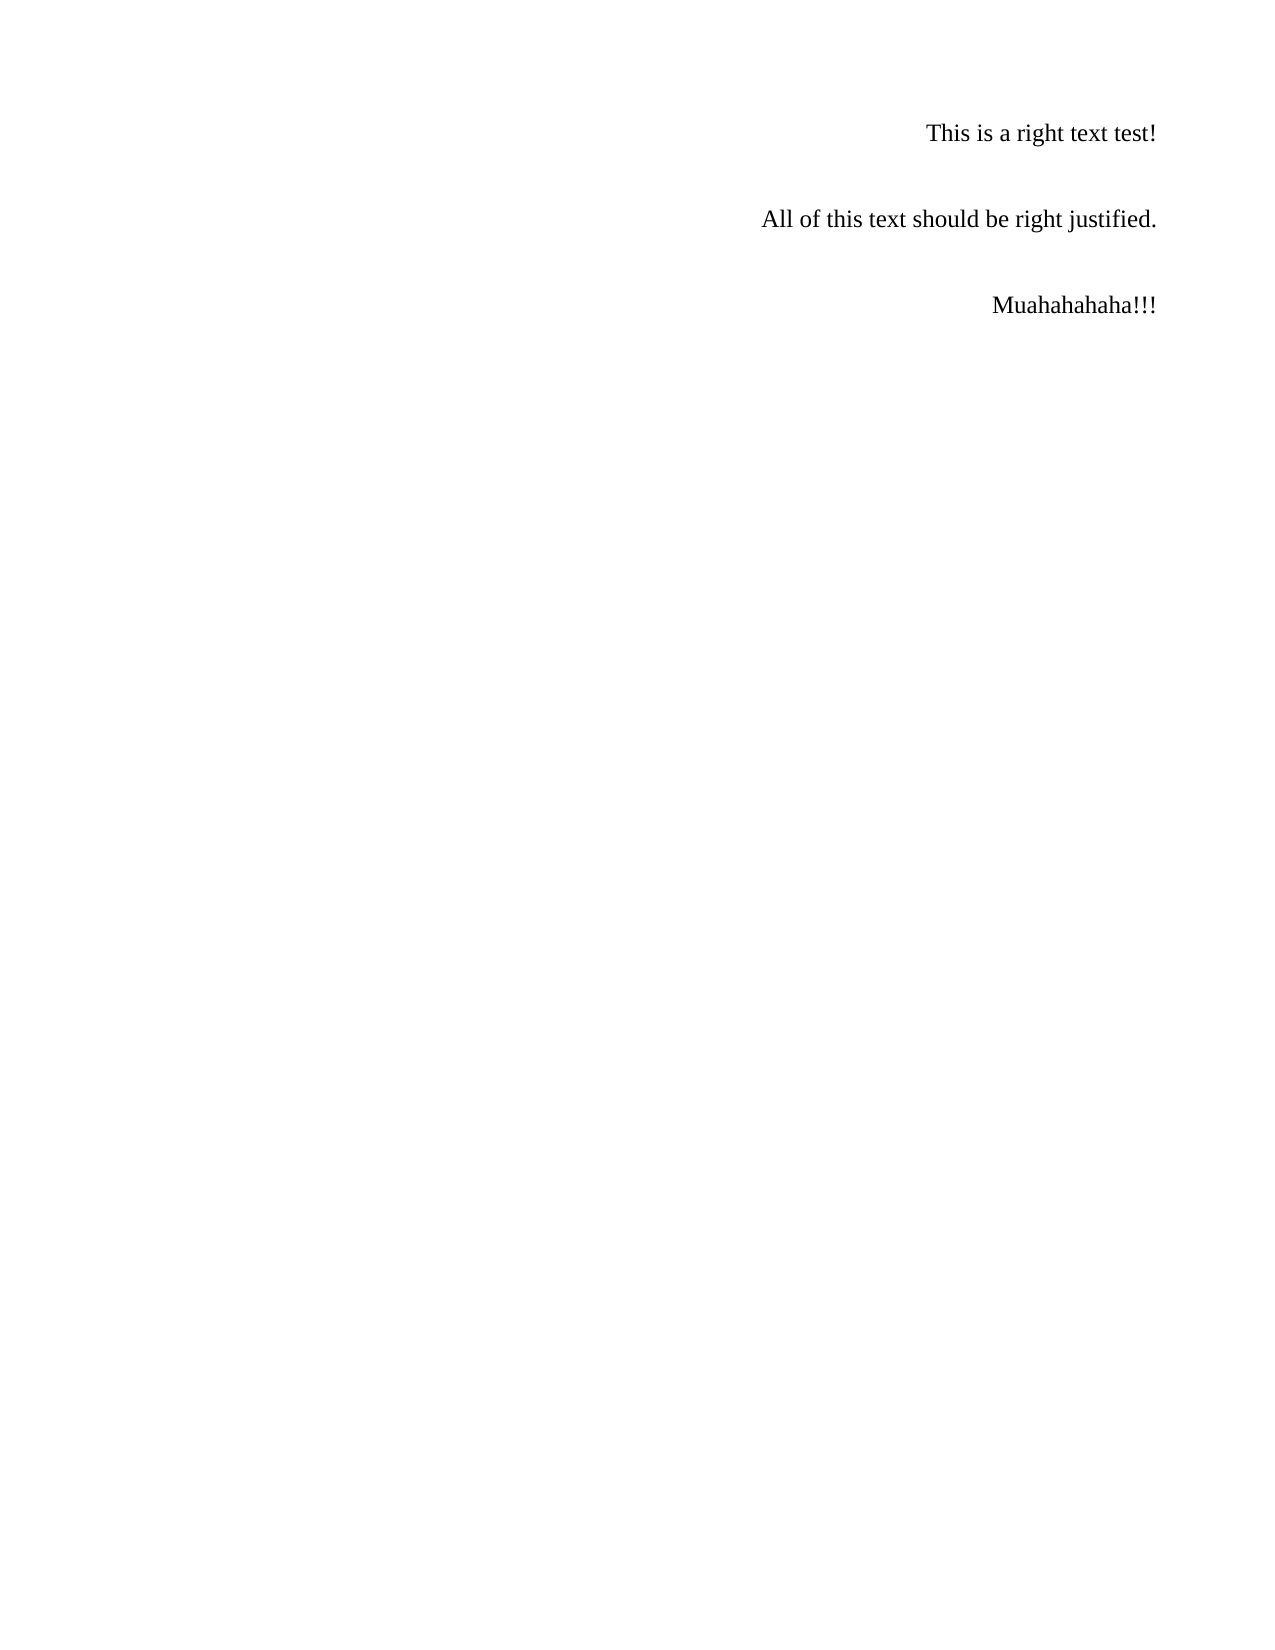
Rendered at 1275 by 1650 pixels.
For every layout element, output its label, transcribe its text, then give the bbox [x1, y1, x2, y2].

text All of this text should be right justified. [118, 204, 1157, 233]
text This is a right text test! [118, 118, 1157, 147]
text Muahahahaha!!! [118, 291, 1157, 319]
